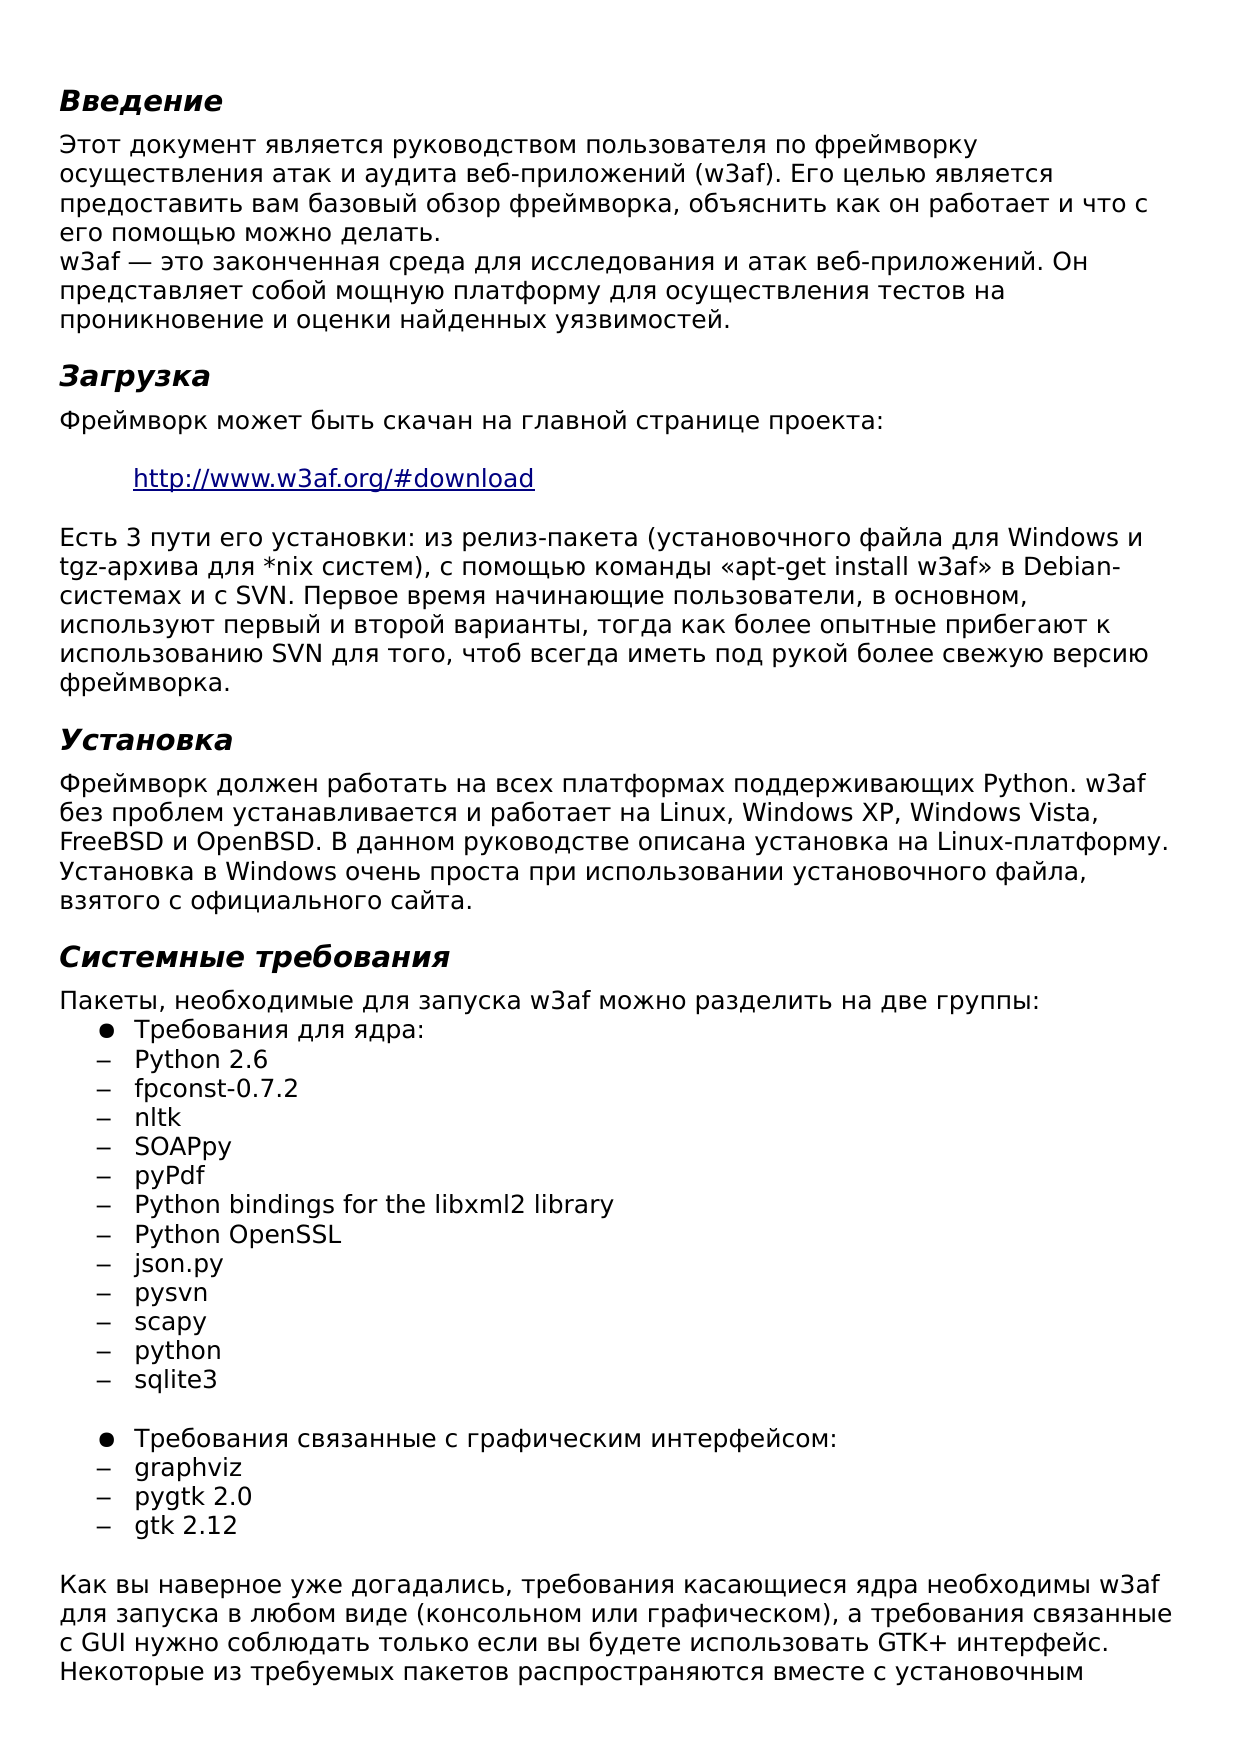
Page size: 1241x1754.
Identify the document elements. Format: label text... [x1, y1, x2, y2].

list json.py [97, 1249, 1181, 1278]
subtitle Установка [59, 723, 1181, 757]
list python [97, 1337, 1181, 1366]
list SOAPpy [97, 1132, 1181, 1162]
text Есть 3 пути его установки: из релиз-пакета (установочного файла для Windows и tgz-архива для *nix систем), с помощью команды «apt-get install w3af» в Debian-системах и с SVN. Первое время начинающие пользователи, в основном, используют первый и второй варианты, тогда как более опытные прибегают к использованию SVN для того, чтоб всегда иметь под рукой более свежую версию фреймворка. [59, 523, 1181, 698]
text Фреймворк может быть скачан на главной странице проекта: [59, 406, 1181, 435]
text w3af — это законченная среда для исследования и атак веб-приложений. Он представляет собой мощную платформу для осуществления тестов на проникновение и оценки найденных уязвимостей. [59, 247, 1181, 335]
text Фреймворк должен работать на всех платформах поддерживающих Python. w3af без проблем устанавливается и работает на Linux, Windows XP, Windows Vista, FreeBSD и OpenBSD. В данном руководстве описана установка на Linux-платформу. Установка в Windows очень проста при использовании установочного файла, взятого с официального сайта. [59, 769, 1181, 915]
list pysvn [97, 1278, 1181, 1307]
list Требования для ядра: [97, 1016, 1181, 1045]
list Python OpenSSL [97, 1220, 1181, 1249]
list sqlite3 [97, 1366, 1181, 1395]
list pygtk 2.0 [97, 1482, 1181, 1512]
list nltk [97, 1103, 1181, 1132]
list graphviz [97, 1453, 1181, 1482]
list Python 2.6 [97, 1045, 1181, 1074]
subtitle Введение [59, 84, 1181, 118]
list pyPdf [97, 1162, 1181, 1191]
text Некоторые из требуемых пакетов распространяются вместе с установочным [59, 1657, 1181, 1687]
subtitle Системные требования [59, 940, 1181, 974]
text Пакеты, необходимые для запуска w3af можно разделить на две группы: [59, 987, 1181, 1016]
text Этот документ является руководством пользователя по фреймворку осуществления атак и аудита веб-приложений (w3af). Его целью является предоставить вам базовый обзор фреймворка, объяснить как он работает и что с его помощью можно делать. [59, 131, 1181, 247]
text http://www.w3af.org/#download [133, 464, 1181, 494]
text Как вы наверное уже догадались, требования касающиеся ядра необходимы w3af для запуска в любом виде (консольном или графическом), а требования связанные с GUI нужно соблюдать только если вы будете использовать GTK+ интерфейс. [59, 1570, 1181, 1657]
list fpconst-0.7.2 [97, 1074, 1181, 1103]
list Python bindings for the libxml2 library [97, 1191, 1181, 1220]
list Требования связанные с графическим интерфейсом: [97, 1424, 1181, 1453]
list scapy [97, 1307, 1181, 1337]
subtitle Загрузка [59, 360, 1181, 394]
list gtk 2.12 [97, 1512, 1181, 1541]
